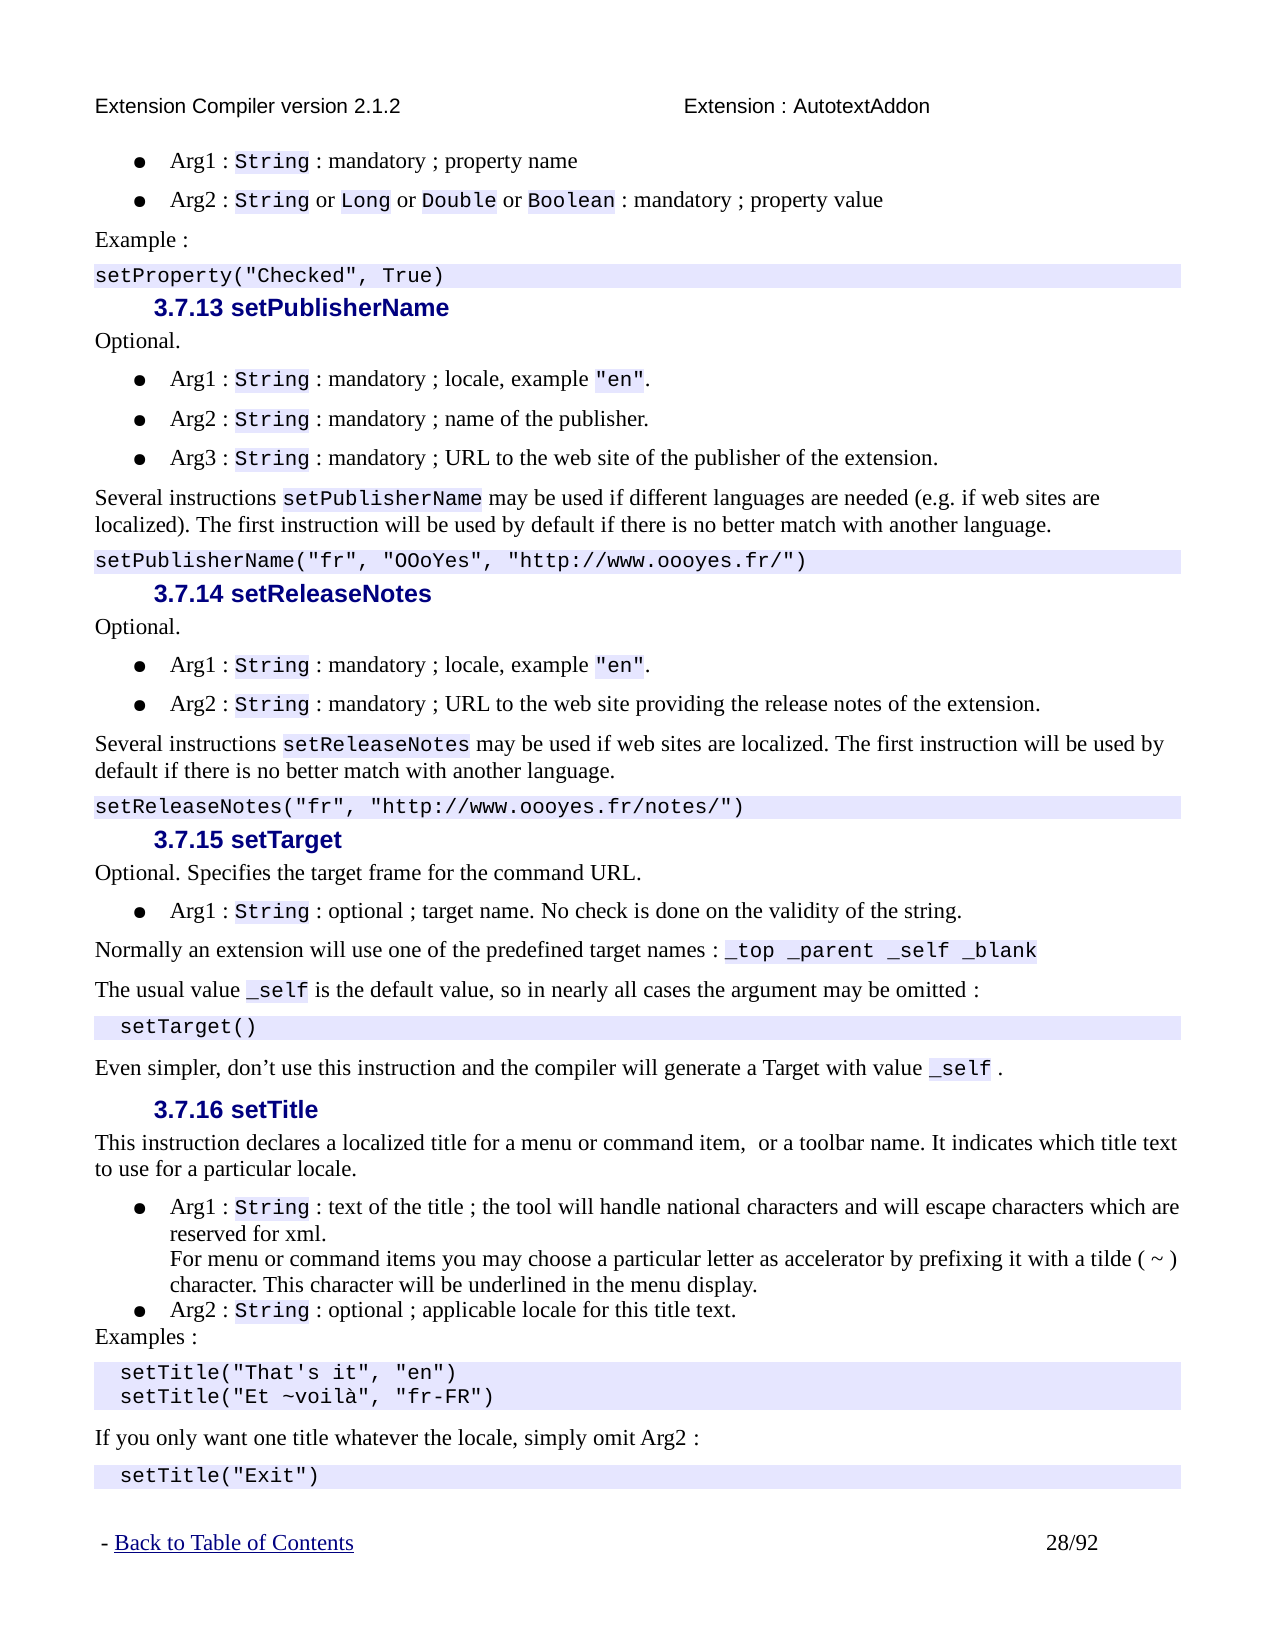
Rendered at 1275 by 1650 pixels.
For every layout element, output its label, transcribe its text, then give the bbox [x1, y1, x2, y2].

list Arg1 : String : optional ; target name. No check is done on the validity of the string. [132, 897, 1181, 924]
text Example : [94, 226, 1181, 252]
text Even simpler, don’t use this instruction and the compiler will generate a Target with value _self . [94, 1054, 1181, 1081]
list Arg2 : String : mandatory ; name of the publisher. [132, 406, 1181, 433]
list Arg3 : String : mandatory ; URL to the web site of the publisher of the extension. [132, 445, 1181, 472]
text Several instructions setReleaseNotes may be used if web sites are localized. The first instruction will be used by default if there is no better match with another language. [94, 731, 1181, 783]
text setTarget() [94, 1016, 1181, 1040]
list Arg1 : String : mandatory ; property name [132, 147, 1181, 174]
list Arg2 : String : mandatory ; URL to the web site providing the release notes of the extension. [132, 691, 1181, 718]
text Several instructions setPublisherName may be used if different languages are needed (e.g. if web sites are localized). The first instruction will be used by default if there is no better match with another language. [94, 485, 1181, 537]
text Optional. [94, 614, 1181, 639]
subtitle setReleaseNotes [153, 580, 1181, 608]
text setProperty("Checked", True) [94, 264, 1181, 288]
list Arg2 : String or Long or Double or Boolean : mandatory ; property value [132, 187, 1181, 214]
text setTitle("Et ~voilà", "fr-FR") [94, 1386, 1181, 1410]
text If you only want one title whatever the locale, simply omit Arg2 : [94, 1424, 1181, 1450]
text setReleaseNotes("fr", "http://www.oooyes.fr/notes/") [94, 796, 1181, 819]
text This instruction declares a localized title for a menu or command item, or a toolbar name. It indicates which title text to use for a particular locale. [94, 1130, 1181, 1181]
list Arg1 : String : mandatory ; locale, example "en". [132, 366, 1181, 393]
subtitle setTarget [153, 826, 1181, 853]
text Normally an extension will use one of the predefined target names : _top _parent _self _blank [94, 937, 1181, 964]
list Arg1 : String : mandatory ; locale, example "en". [132, 652, 1181, 679]
list Arg2 : String : optional ; applicable locale for this title text. [132, 1297, 1181, 1324]
text Optional. [94, 328, 1181, 354]
text Optional. Specifies the target frame for the command URL. [94, 859, 1181, 885]
subtitle setTitle [153, 1096, 1181, 1124]
text setTitle("That's it", "en") [94, 1362, 1181, 1386]
list Arg1 : String : text of the title ; the tool will handle national characters and will escape characters which are reserved for xml. For menu or command items you may choose a particular letter as accelerator by prefixing it with a tilde ( ~ ) character. This character will be underlined in the menu display. [132, 1193, 1181, 1297]
text setTitle("Exit") [94, 1465, 1181, 1489]
text The usual value _self is the default value, so in nearly all cases the argument may be omitted : [94, 976, 1181, 1003]
text setPublisherName("fr", "OOoYes", "http://www.oooyes.fr/") [94, 550, 1181, 574]
text Examples : [94, 1324, 1181, 1349]
subtitle setPublisherName [153, 294, 1181, 322]
